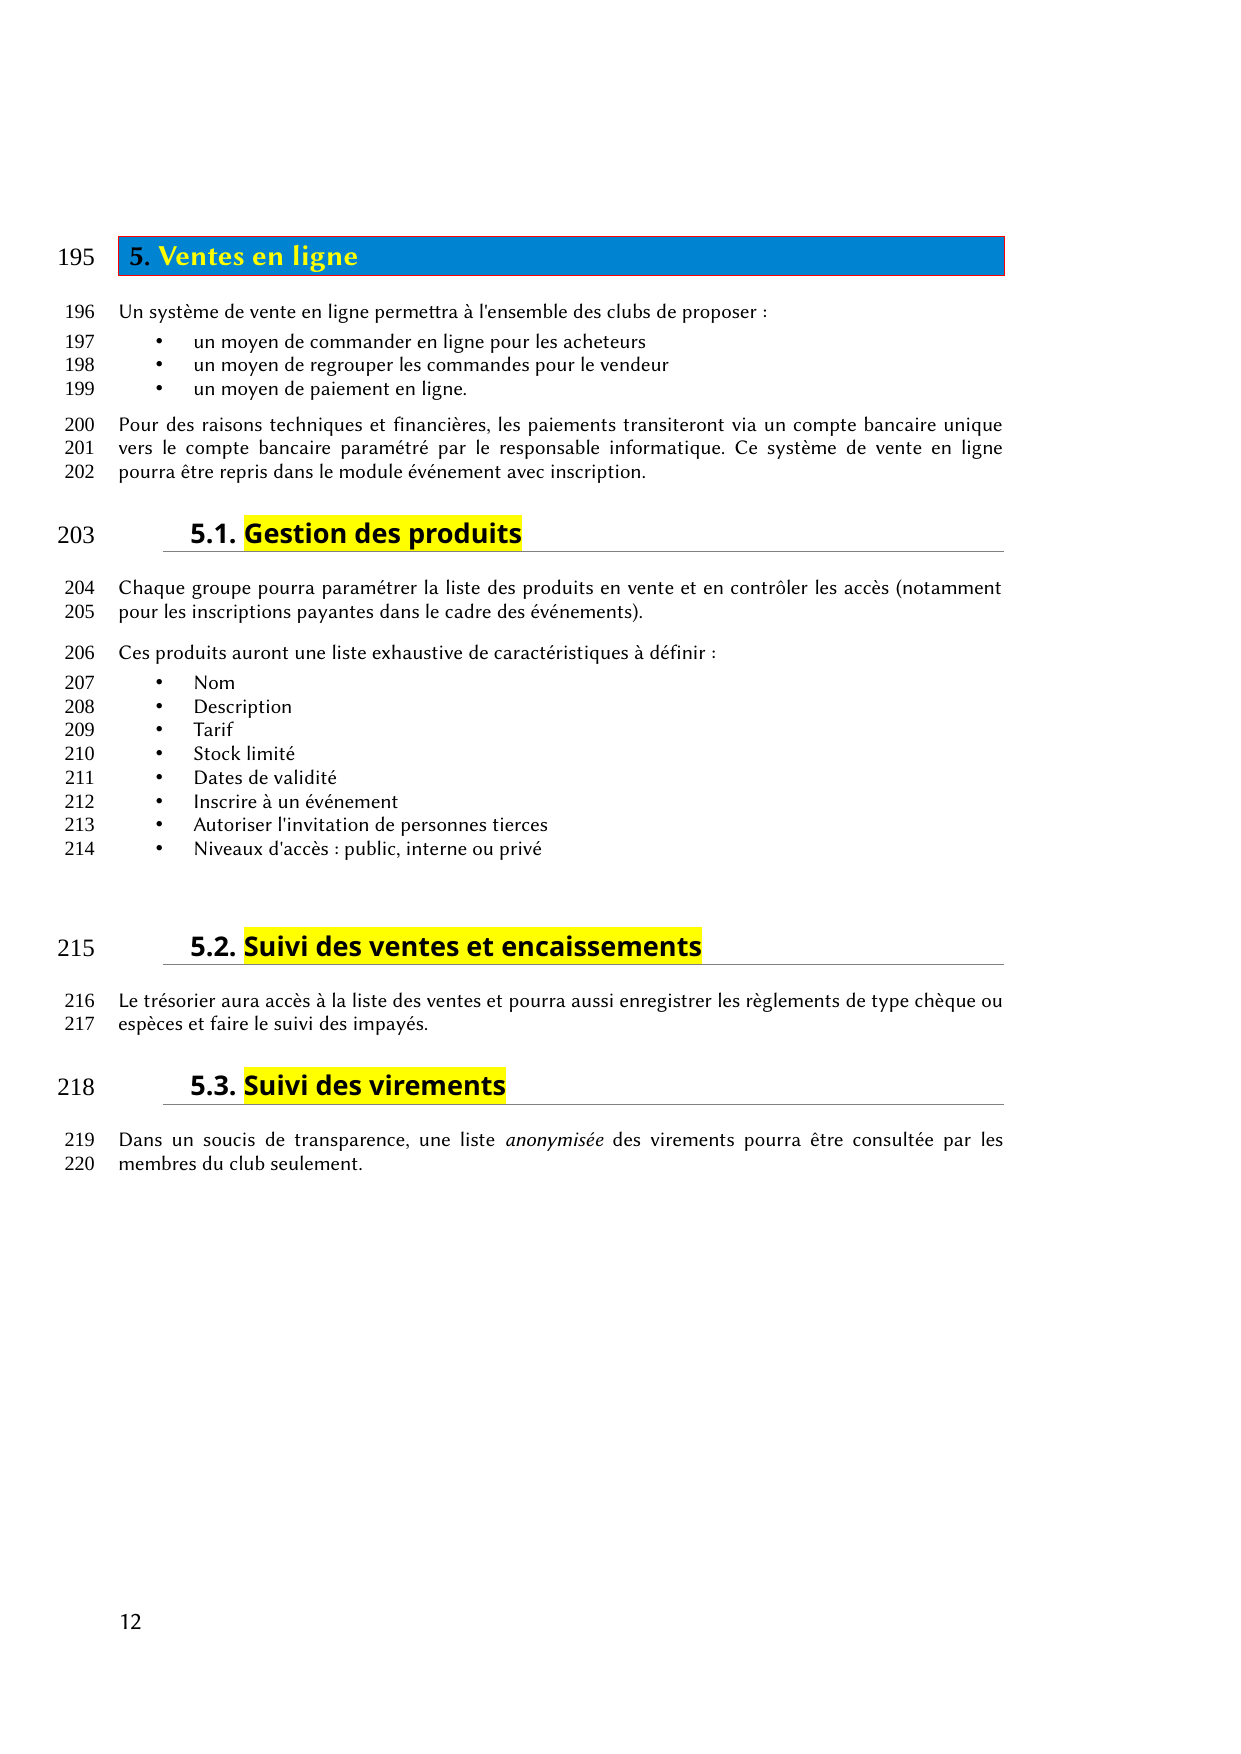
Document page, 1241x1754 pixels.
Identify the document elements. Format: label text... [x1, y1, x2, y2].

text Dans un soucis de transparence, une liste anonymisée des virements pourra être consultée par les membres du club seulement. [118, 1128, 1004, 1176]
list Stock limité [156, 742, 1004, 766]
list Nom [156, 671, 1004, 694]
list un moyen de paiement en ligne. [156, 377, 1004, 401]
text Le trésorier aura accès à la liste des ventes et pourra aussi enregistrer les règlements de type chèque ou espèces et faire le suivi des impayés. [118, 988, 1004, 1036]
subtitle Ventes en ligne [119, 237, 1004, 275]
list Description [156, 694, 1004, 718]
subtitle Suivi des virements [506, 1067, 1004, 1104]
list un moyen de regrouper les commandes pour le vendeur [156, 353, 1004, 377]
text Chaque groupe pourra paramétrer la liste des produits en vente et en contrôler les accès (notamment pour les inscriptions payantes dans le cadre des événements). [118, 576, 1004, 623]
text Un système de vente en ligne permettra à l'ensemble des clubs de proposer : [118, 300, 1004, 323]
text Pour des raisons techniques et financières, les paiements transiteront via un compte bancaire unique vers le compte bancaire paramétré par le responsable informatique. Ce système de vente en ligne pourra être repris dans le module événement avec inscription. [118, 412, 1004, 484]
list Tarif [156, 718, 1004, 742]
subtitle Suivi des virements [163, 1067, 244, 1104]
subtitle Suivi des ventes et encaissements [163, 927, 244, 964]
list Inscrire à un événement [156, 789, 1004, 813]
list Dates de validité [156, 766, 1004, 789]
list Niveaux d'accès : public, interne ou privé [156, 837, 1004, 861]
subtitle Suivi des ventes et encaissements [702, 927, 1004, 964]
subtitle Gestion des produits [163, 514, 1004, 551]
text Ces produits auront une liste exhaustive de caractéristiques à définir : [118, 641, 1004, 665]
list un moyen de commander en ligne pour les acheteurs [156, 329, 1004, 353]
list Autoriser l'invitation de personnes tierces [156, 813, 1004, 837]
